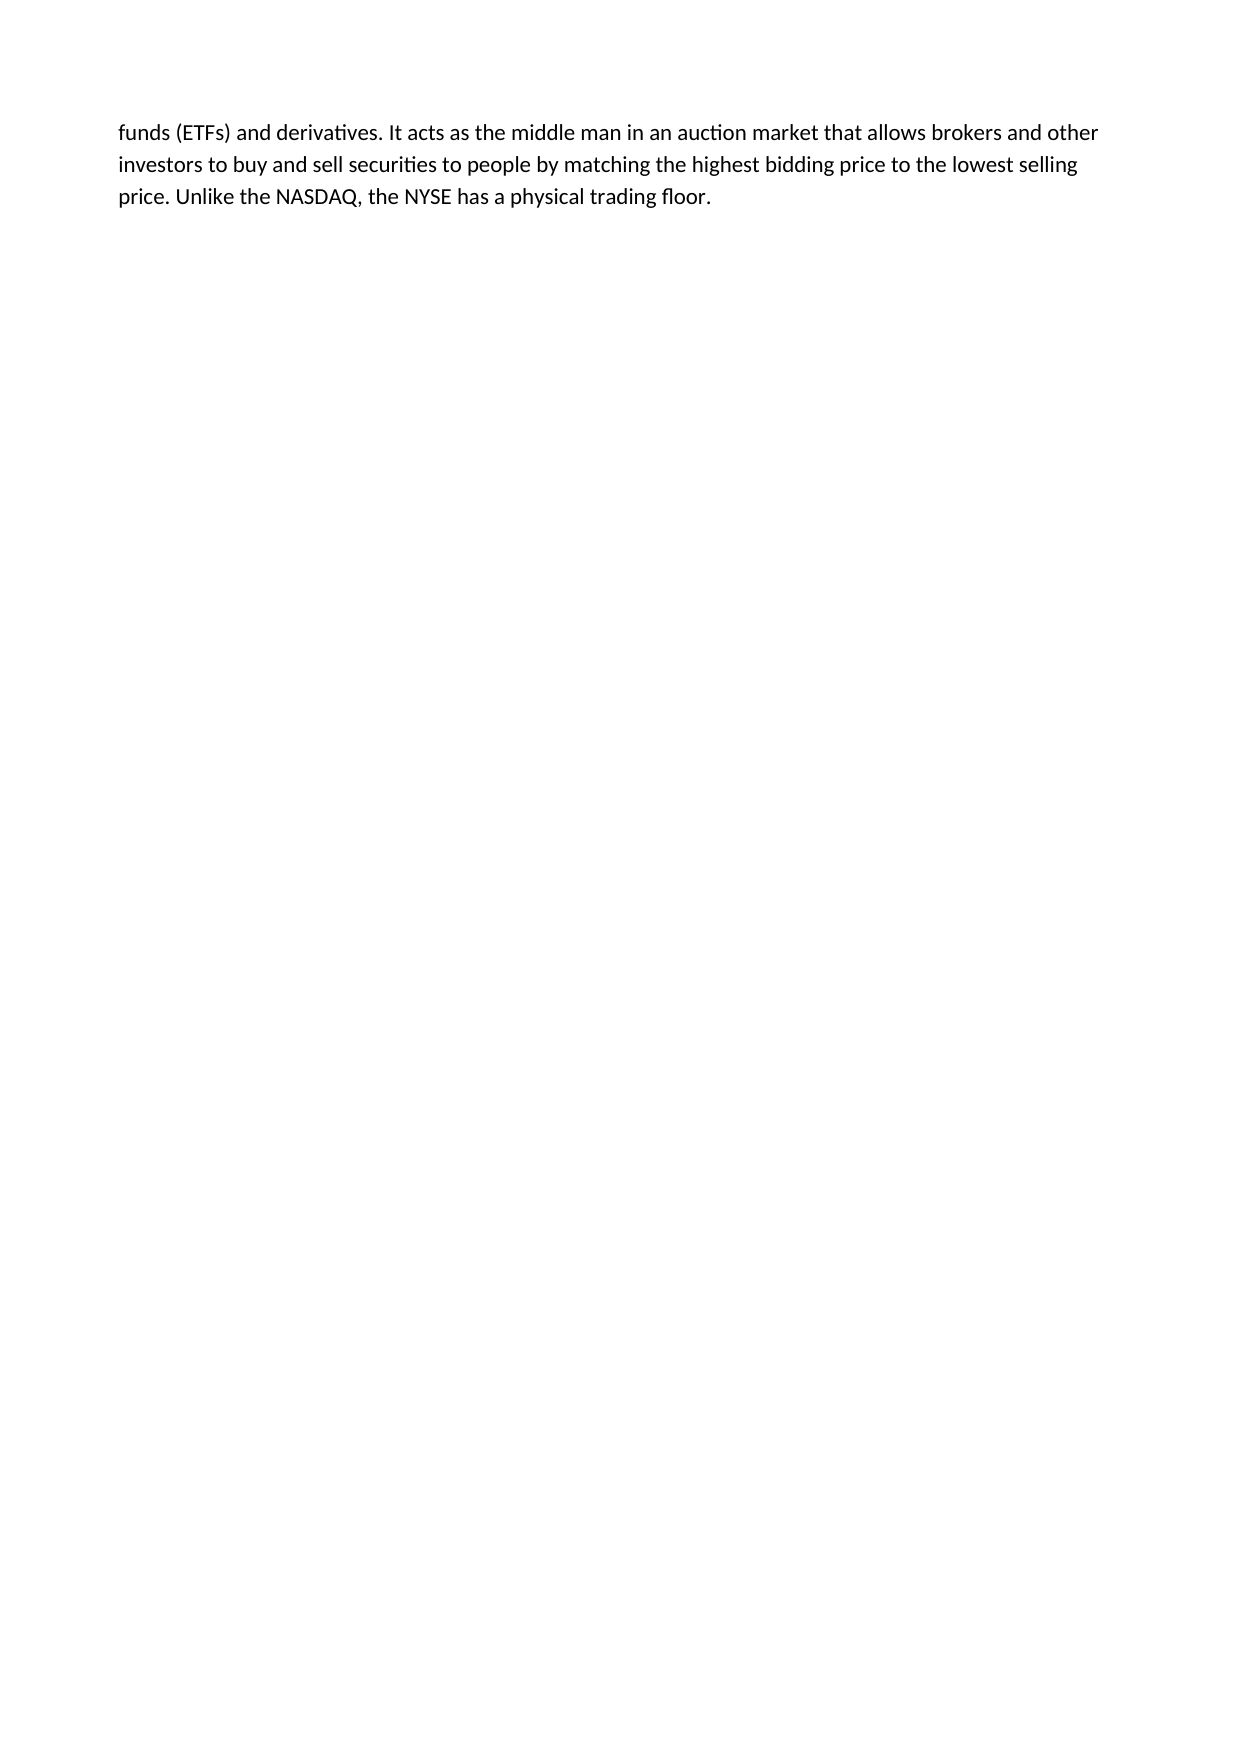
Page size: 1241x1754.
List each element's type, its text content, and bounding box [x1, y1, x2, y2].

text funds (ETFs) and derivatives. It acts as the middle man in an auction market that allows brokers and other investors to buy and sell securities to people by matching the highest bidding price to the lowest selling price. Unlike the NASDAQ, the NYSE has a physical trading floor. [118, 118, 1122, 211]
